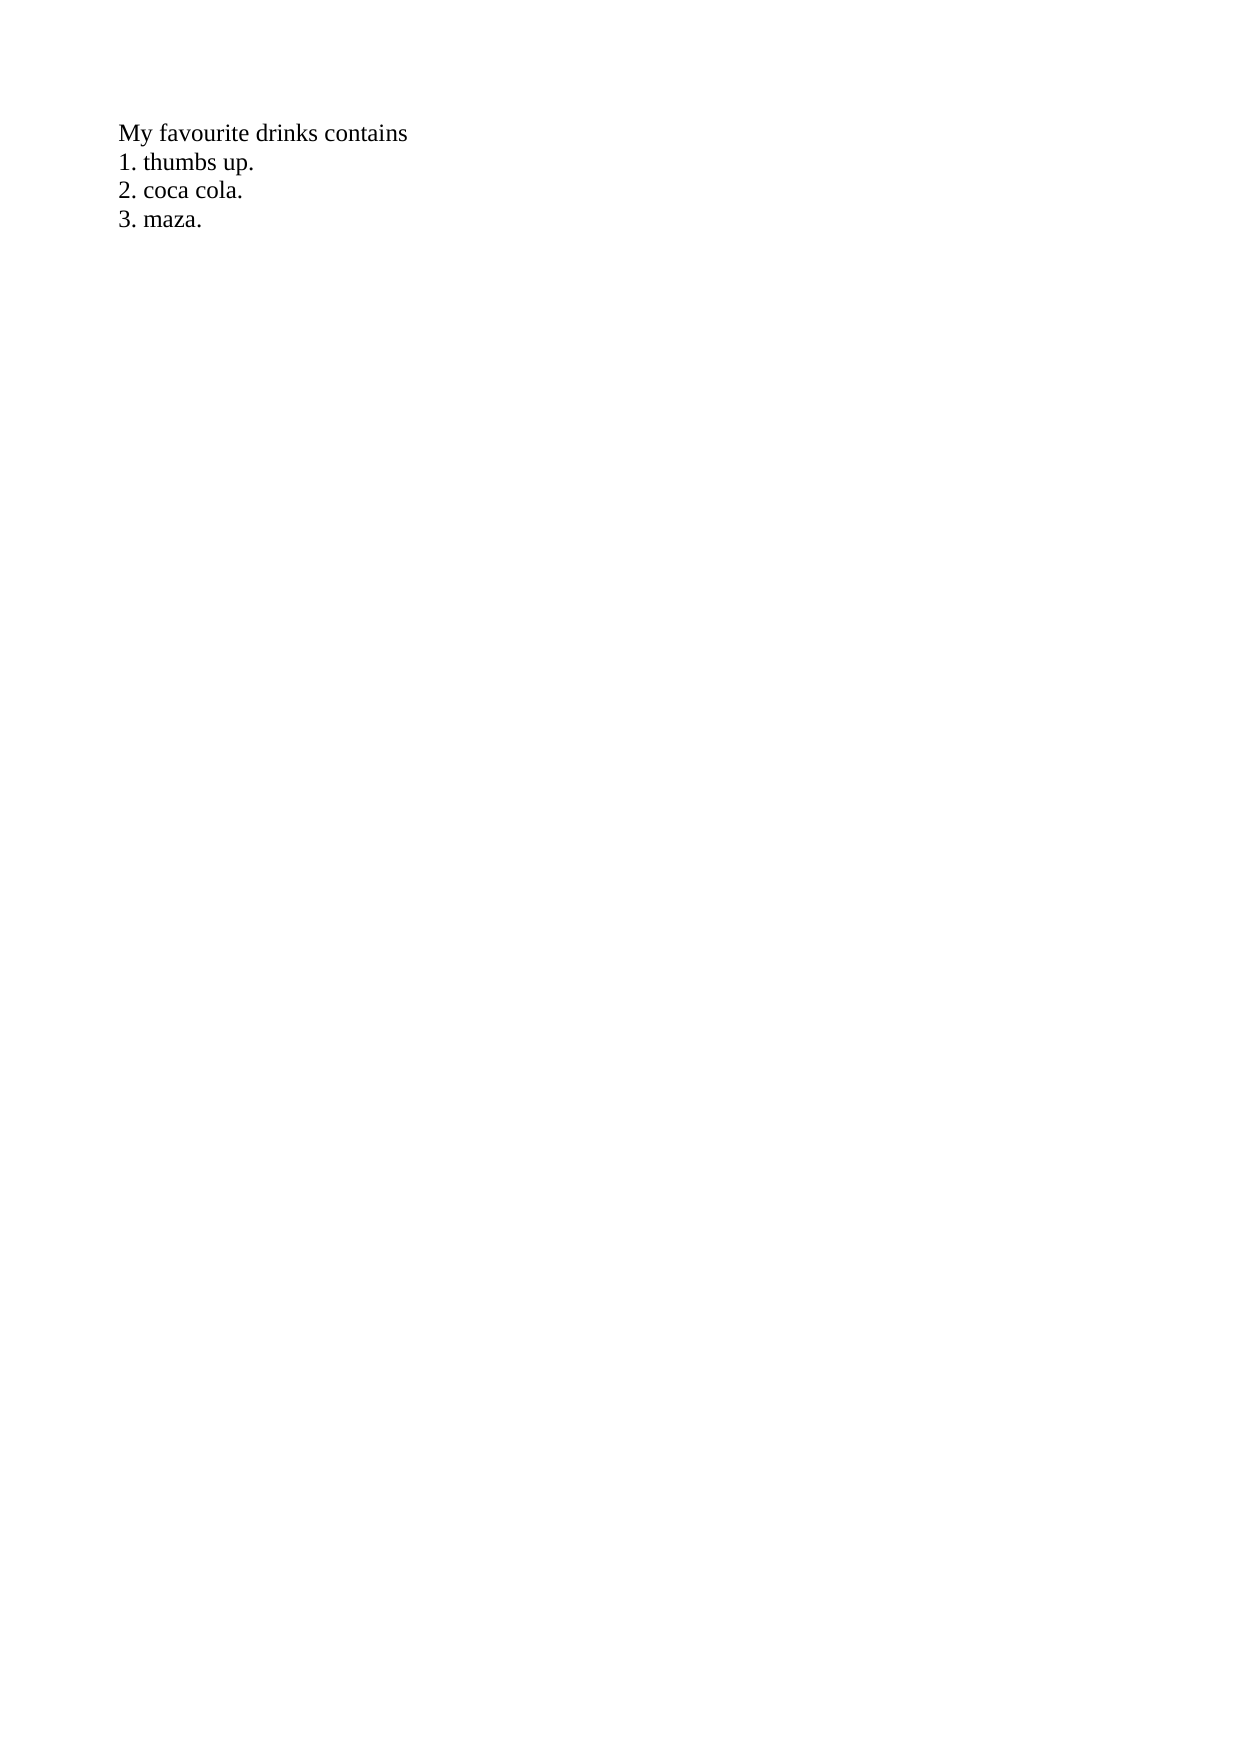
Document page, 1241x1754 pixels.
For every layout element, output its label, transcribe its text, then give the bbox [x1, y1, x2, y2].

text My favourite drinks contains [118, 118, 1122, 147]
text 1. thumbs up. [118, 147, 1122, 176]
text 3. maza. [118, 204, 1122, 233]
text 2. coca cola. [118, 176, 1122, 204]
